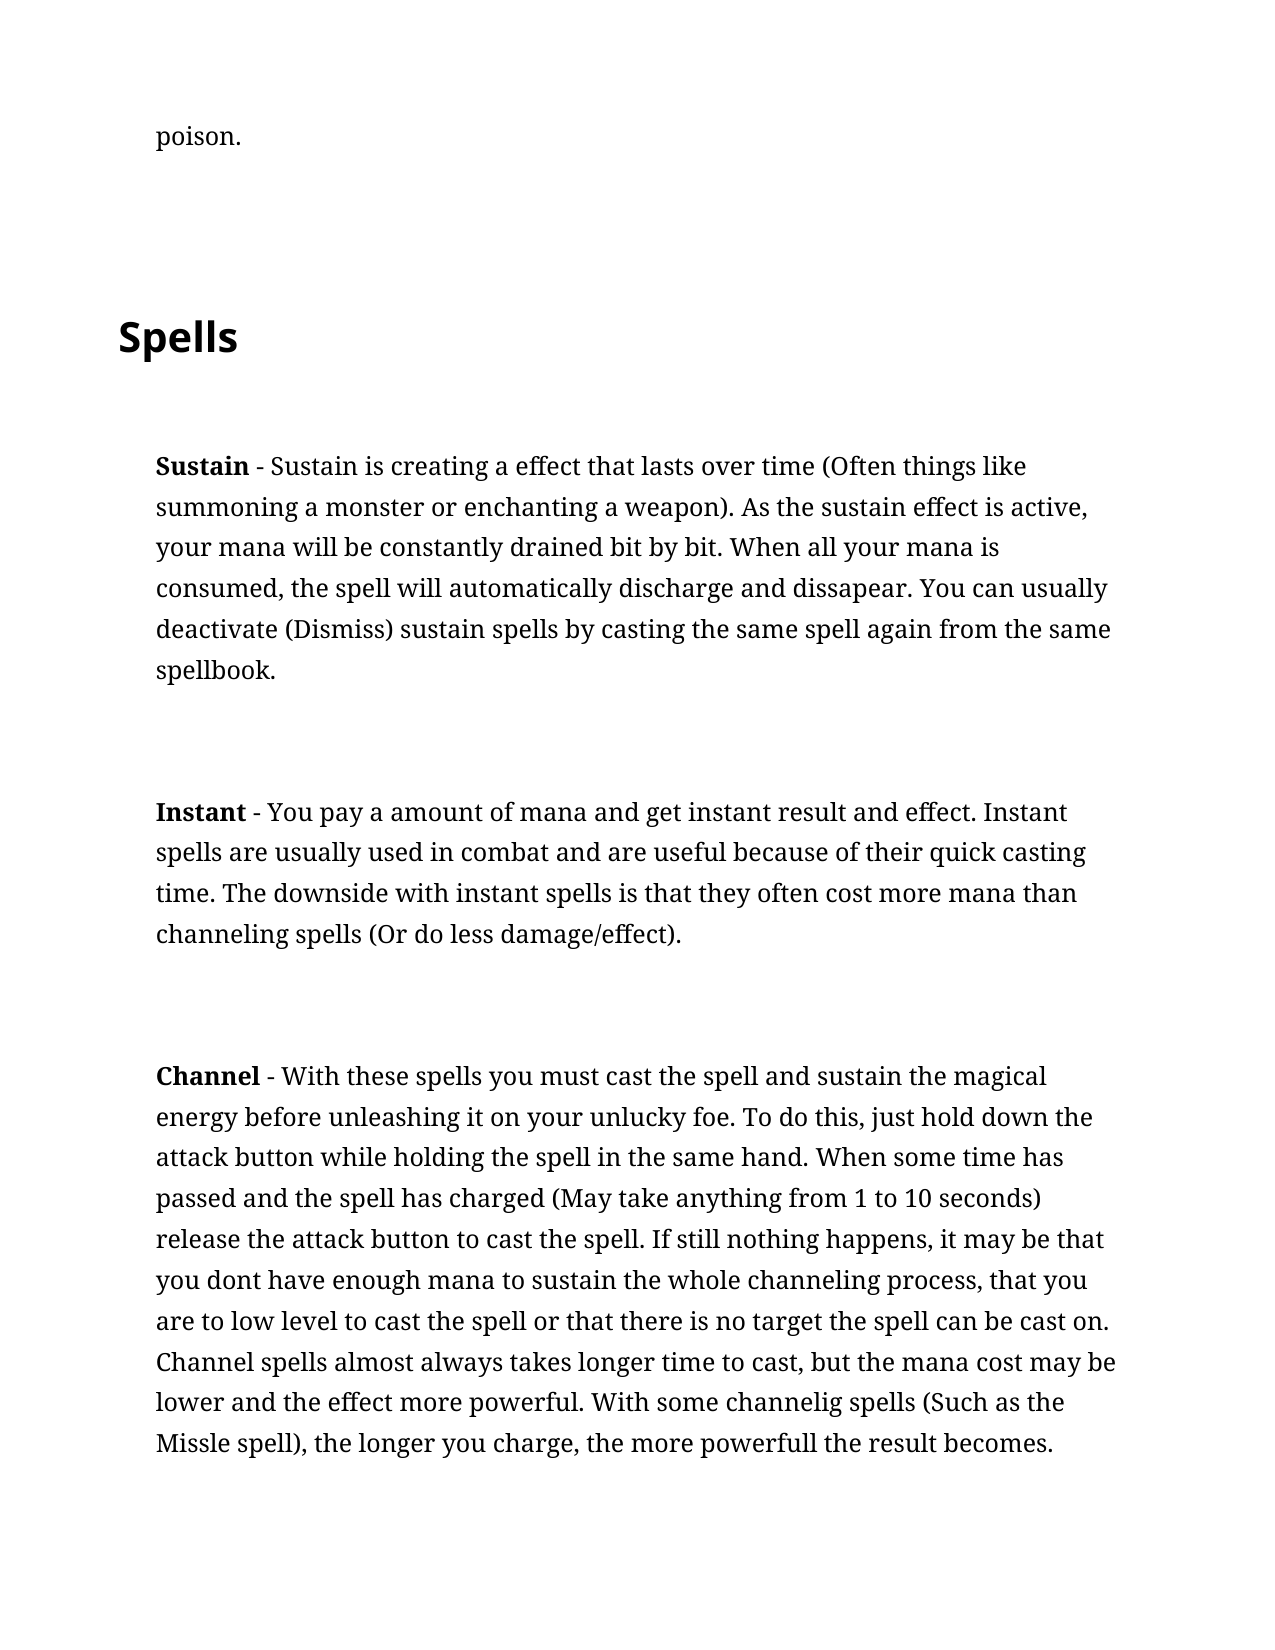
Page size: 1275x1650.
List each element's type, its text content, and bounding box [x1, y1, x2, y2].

text Sustain - Sustain is creating a effect that lasts over time (Often things like summoning a monster or enchanting a weapon). As the sustain effect is active, your mana will be constantly drained bit by bit. When all your mana is consumed, the spell will automatically discharge and dissapear. You can usually deactivate (Dismiss) sustain spells by casting the same spell again from the same spellbook. [156, 448, 1119, 687]
text poison. [156, 118, 1119, 152]
text Instant - You pay a amount of mana and get instant result and effect. Instant spells are usually used in combat and are useful because of their quick casting time. The downside with instant spells is that they often cost more mana than channeling spells (Or do less damage/effect). [156, 794, 1119, 951]
subtitle Spells [118, 308, 1157, 365]
text Channel - With these spells you must cast the spell and sustain the magical energy before unleashing it on your unlucky foe. To do this, just hold down the attack button while holding the spell in the same hand. When some time has passed and the spell has charged (May take anything from 1 to 10 seconds) release the attack button to cast the spell. If still nothing happens, it may be that you dont have enough mana to sustain the whole channeling process, that you are to low level to cast the spell or that there is no target the spell can be cast on. Channel spells almost always takes longer time to cast, but the mana cost may be lower and the effect more powerful. With some channelig spells (Such as the Missle spell), the longer you charge, the more powerfull the result becomes. [156, 1058, 1119, 1460]
